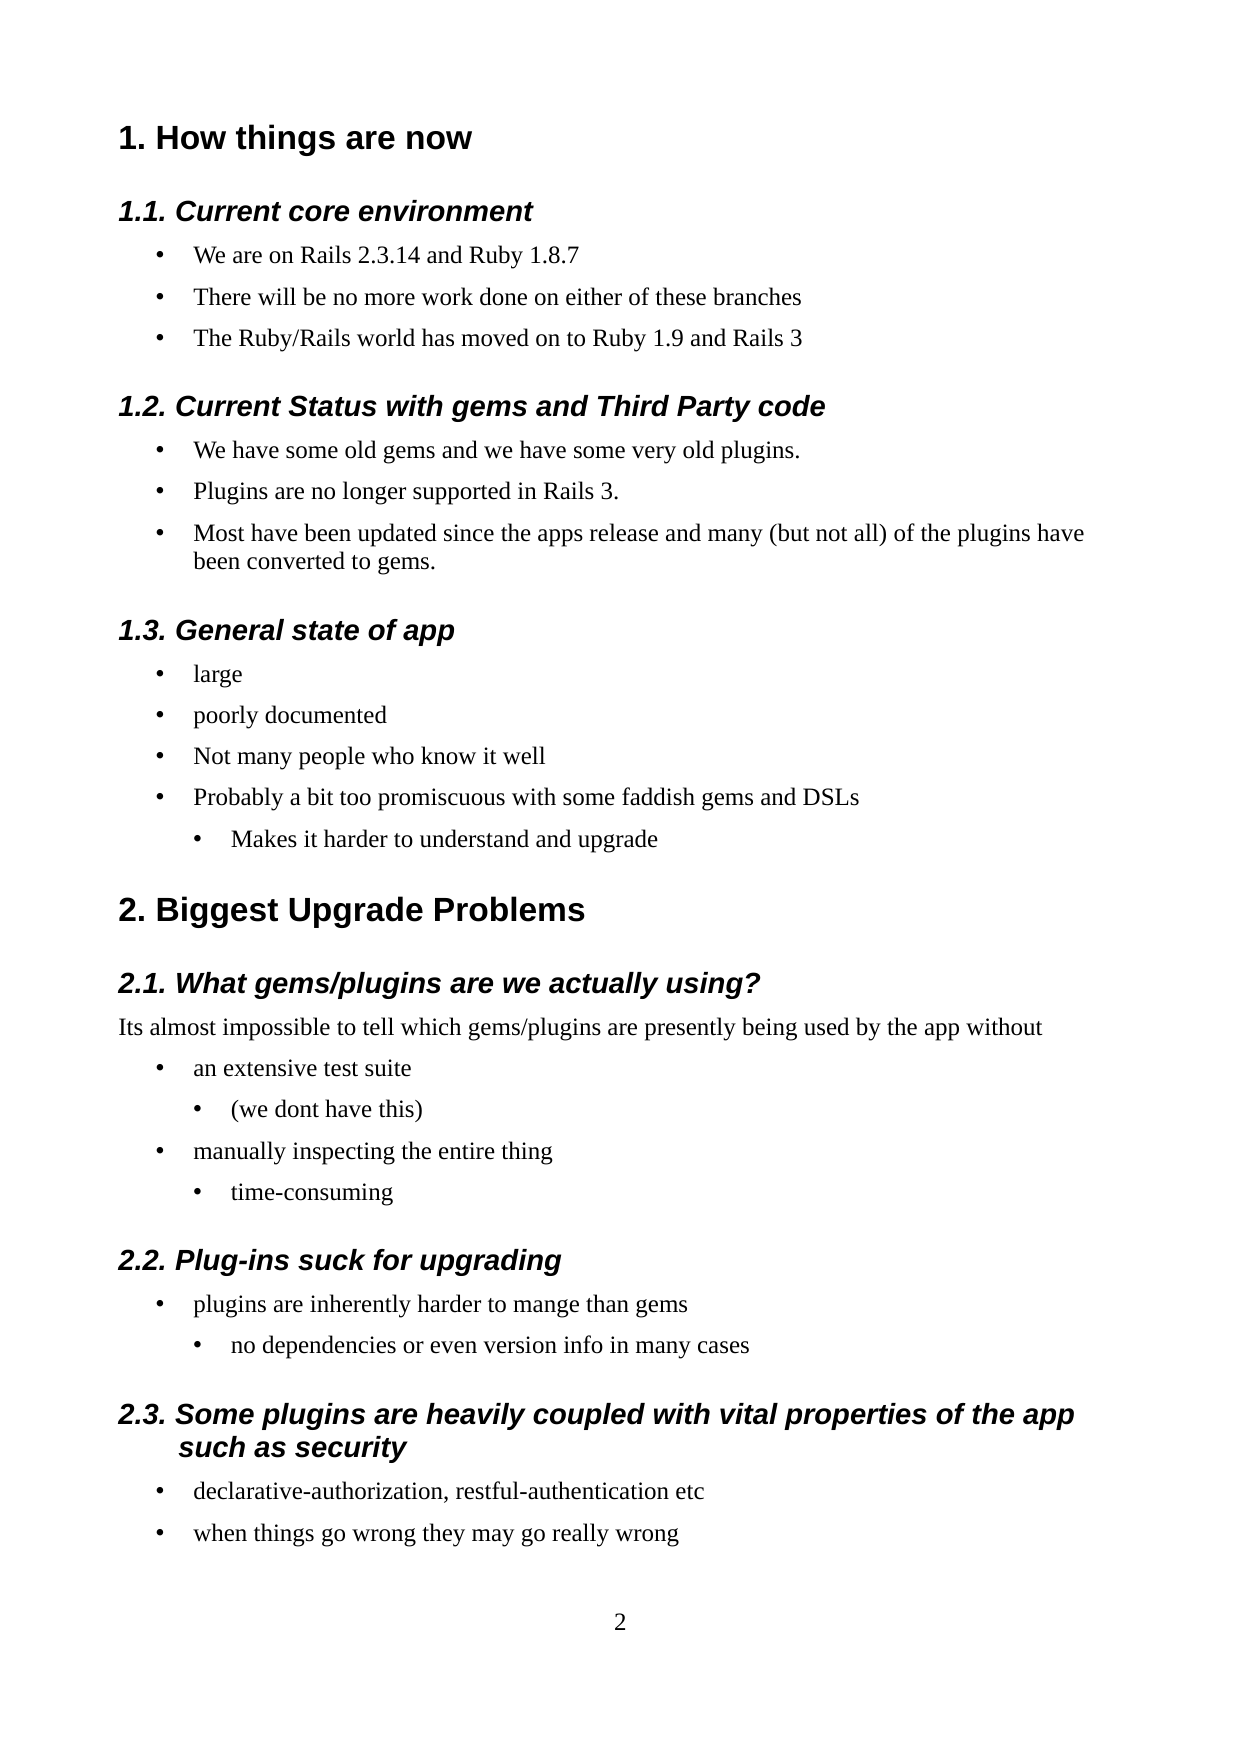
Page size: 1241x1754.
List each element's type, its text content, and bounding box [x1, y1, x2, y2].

list We are on Rails 2.3.14 and Ruby 1.8.7 [156, 240, 1122, 269]
subtitle Biggest Upgrade Problems [118, 890, 1122, 928]
text Its almost impossible to tell which gems/plugins are presently being used by the app without [118, 1012, 1122, 1041]
subtitle How things are now [118, 118, 1122, 157]
list Most have been updated since the apps release and many (but not all) of the plugins have been converted to gems. [156, 518, 1122, 575]
subtitle Current core environment [118, 194, 1122, 228]
subtitle Some plugins are heavily coupled with vital properties of the app such as security [118, 1397, 1122, 1464]
list manually inspecting the entire thing [156, 1136, 1122, 1164]
list (we dont have this) [193, 1094, 1122, 1123]
list Makes it harder to understand and upgrade [193, 824, 1122, 852]
list There will be no more work done on either of these branches [156, 282, 1122, 310]
list plugins are inherently harder to mange than gems [156, 1289, 1122, 1318]
list poorly documented [156, 700, 1122, 729]
list Not many people who know it well [156, 741, 1122, 770]
subtitle What gems/plugins are we actually using? [118, 966, 1122, 999]
list time-consuming [193, 1177, 1122, 1206]
list declarative-authorization, restful-authentication etc [156, 1476, 1122, 1505]
list Plugins are no longer supported in Rails 3. [156, 476, 1122, 505]
list an extensive test suite [156, 1053, 1122, 1082]
subtitle Plug-ins suck for upgrading [118, 1243, 1122, 1277]
subtitle Current Status with gems and Third Party code [118, 389, 1122, 423]
list Probably a bit too promiscuous with some faddish gems and DSLs [156, 782, 1122, 811]
subtitle General state of app [118, 613, 1122, 646]
list large [156, 659, 1122, 687]
list when things go wrong they may go really wrong [156, 1518, 1122, 1546]
list no dependencies or even version info in many cases [193, 1331, 1122, 1359]
list The Ruby/Rails world has moved on to Ruby 1.9 and Rails 3 [156, 323, 1122, 352]
list We have some old gems and we have some very old plugins. [156, 435, 1122, 464]
